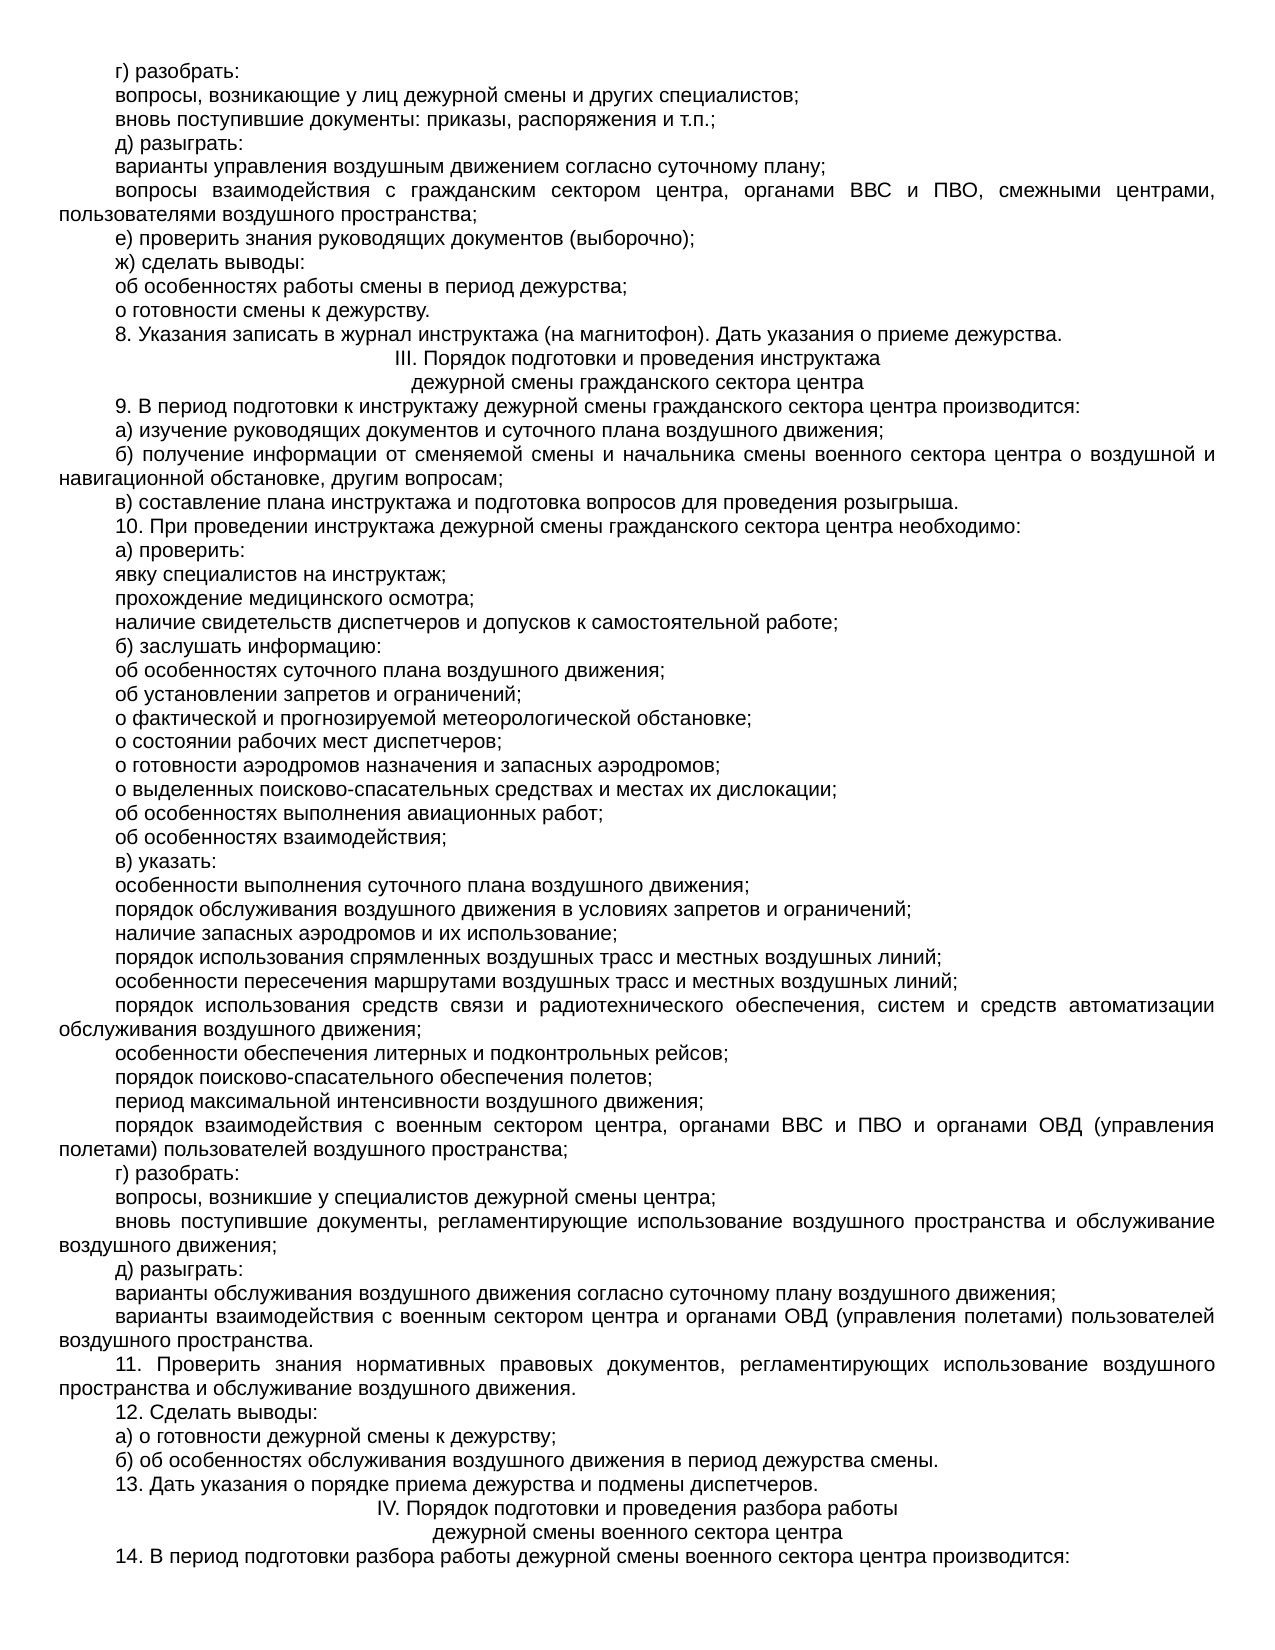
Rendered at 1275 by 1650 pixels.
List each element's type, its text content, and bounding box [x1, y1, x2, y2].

text о состоянии рабочих мест диспетчеров; [58, 729, 1216, 753]
text а) проверить: [58, 538, 1216, 562]
text вопросы, возникающие у лиц дежурной смены и других специалистов; [58, 82, 1216, 106]
text е) проверить знания руководящих документов (выборочно); [58, 226, 1216, 250]
text б) получение информации от сменяемой смены и начальника смены военного сектора центра о воздушной и навигационной обстановке, другим вопросам; [58, 442, 1216, 490]
text 11. Проверить знания нормативных правовых документов, регламентирующих использование воздушного пространства и обслуживание воздушного движения. [58, 1352, 1216, 1400]
text явку специалистов на инструктаж; [58, 562, 1216, 586]
text вновь поступившие документы, регламентирующие использование воздушного пространства и обслуживание воздушного движения; [58, 1208, 1216, 1256]
text варианты обслуживания воздушного движения согласно суточному плану воздушного движения; [58, 1280, 1216, 1304]
text дежурной смены военного сектора центра [58, 1520, 1216, 1544]
text особенности пересечения маршрутами воздушных трасс и местных воздушных линий; [58, 969, 1216, 993]
text вопросы, возникшие у специалистов дежурной смены центра; [58, 1184, 1216, 1208]
text IV. Порядок подготовки и проведения разбора работы [58, 1496, 1216, 1520]
text ж) сделать выводы: [58, 250, 1216, 274]
text 9. В период подготовки к инструктажу дежурной смены гражданского сектора центра производится: [58, 394, 1216, 418]
text порядок обслуживания воздушного движения в условиях запретов и ограничений; [58, 897, 1216, 921]
text дежурной смены гражданского сектора центра [58, 370, 1216, 394]
text период максимальной интенсивности воздушного движения; [58, 1089, 1216, 1113]
text в) указать: [58, 849, 1216, 873]
text б) об особенностях обслуживания воздушного движения в период дежурства смены. [58, 1448, 1216, 1472]
text III. Порядок подготовки и проведения инструктажа [58, 346, 1216, 370]
text о готовности аэродромов назначения и запасных аэродромов; [58, 753, 1216, 777]
text д) разыграть: [58, 130, 1216, 154]
text о готовности смены к дежурству. [58, 298, 1216, 322]
text наличие свидетельств диспетчеров и допусков к самостоятельной работе; [58, 609, 1216, 633]
text д) разыграть: [58, 1256, 1216, 1280]
text б) заслушать информацию: [58, 633, 1216, 657]
text порядок взаимодействия с военным сектором центра, органами ВВС и ПВО и органами ОВД (управления полетами) пользователей воздушного пространства; [58, 1113, 1216, 1161]
text прохождение медицинского осмотра; [58, 586, 1216, 609]
text 10. При проведении инструктажа дежурной смены гражданского сектора центра необходимо: [58, 514, 1216, 538]
text порядок использования средств связи и радиотехнического обеспечения, систем и средств автоматизации обслуживания воздушного движения; [58, 993, 1216, 1041]
text наличие запасных аэродромов и их использование; [58, 921, 1216, 945]
text об особенностях выполнения авиационных работ; [58, 801, 1216, 825]
text варианты управления воздушным движением согласно суточному плану; [58, 154, 1216, 178]
text о выделенных поисково-спасательных средствах и местах их дислокации; [58, 777, 1216, 801]
text 13. Дать указания о порядке приема дежурства и подмены диспетчеров. [58, 1472, 1216, 1496]
text особенности выполнения суточного плана воздушного движения; [58, 873, 1216, 897]
text порядок использования спрямленных воздушных трасс и местных воздушных линий; [58, 945, 1216, 969]
text вновь поступившие документы: приказы, распоряжения и т.п.; [58, 106, 1216, 130]
text 14. В период подготовки разбора работы дежурной смены военного сектора центра производится: [58, 1544, 1216, 1568]
text об особенностях суточного плана воздушного движения; [58, 657, 1216, 681]
text а) о готовности дежурной смены к дежурству; [58, 1424, 1216, 1448]
text г) разобрать: [58, 58, 1216, 82]
text вопросы взаимодействия с гражданским сектором центра, органами ВВС и ПВО, смежными центрами, пользователями воздушного пространства; [58, 178, 1216, 226]
text варианты взаимодействия с военным сектором центра и органами ОВД (управления полетами) пользователей воздушного пространства. [58, 1304, 1216, 1352]
text особенности обеспечения литерных и подконтрольных рейсов; [58, 1041, 1216, 1065]
text об особенностях работы смены в период дежурства; [58, 274, 1216, 298]
text а) изучение руководящих документов и суточного плана воздушного движения; [58, 418, 1216, 442]
text в) составление плана инструктажа и подготовка вопросов для проведения розыгрыша. [58, 490, 1216, 514]
text 8. Указания записать в журнал инструктажа (на магнитофон). Дать указания о приеме дежурства. [58, 322, 1216, 346]
text 12. Сделать выводы: [58, 1400, 1216, 1424]
text г) разобрать: [58, 1161, 1216, 1184]
text порядок поисково-спасательного обеспечения полетов; [58, 1065, 1216, 1089]
text о фактической и прогнозируемой метеорологической обстановке; [58, 705, 1216, 729]
text об особенностях взаимодействия; [58, 825, 1216, 849]
text об установлении запретов и ограничений; [58, 681, 1216, 705]
